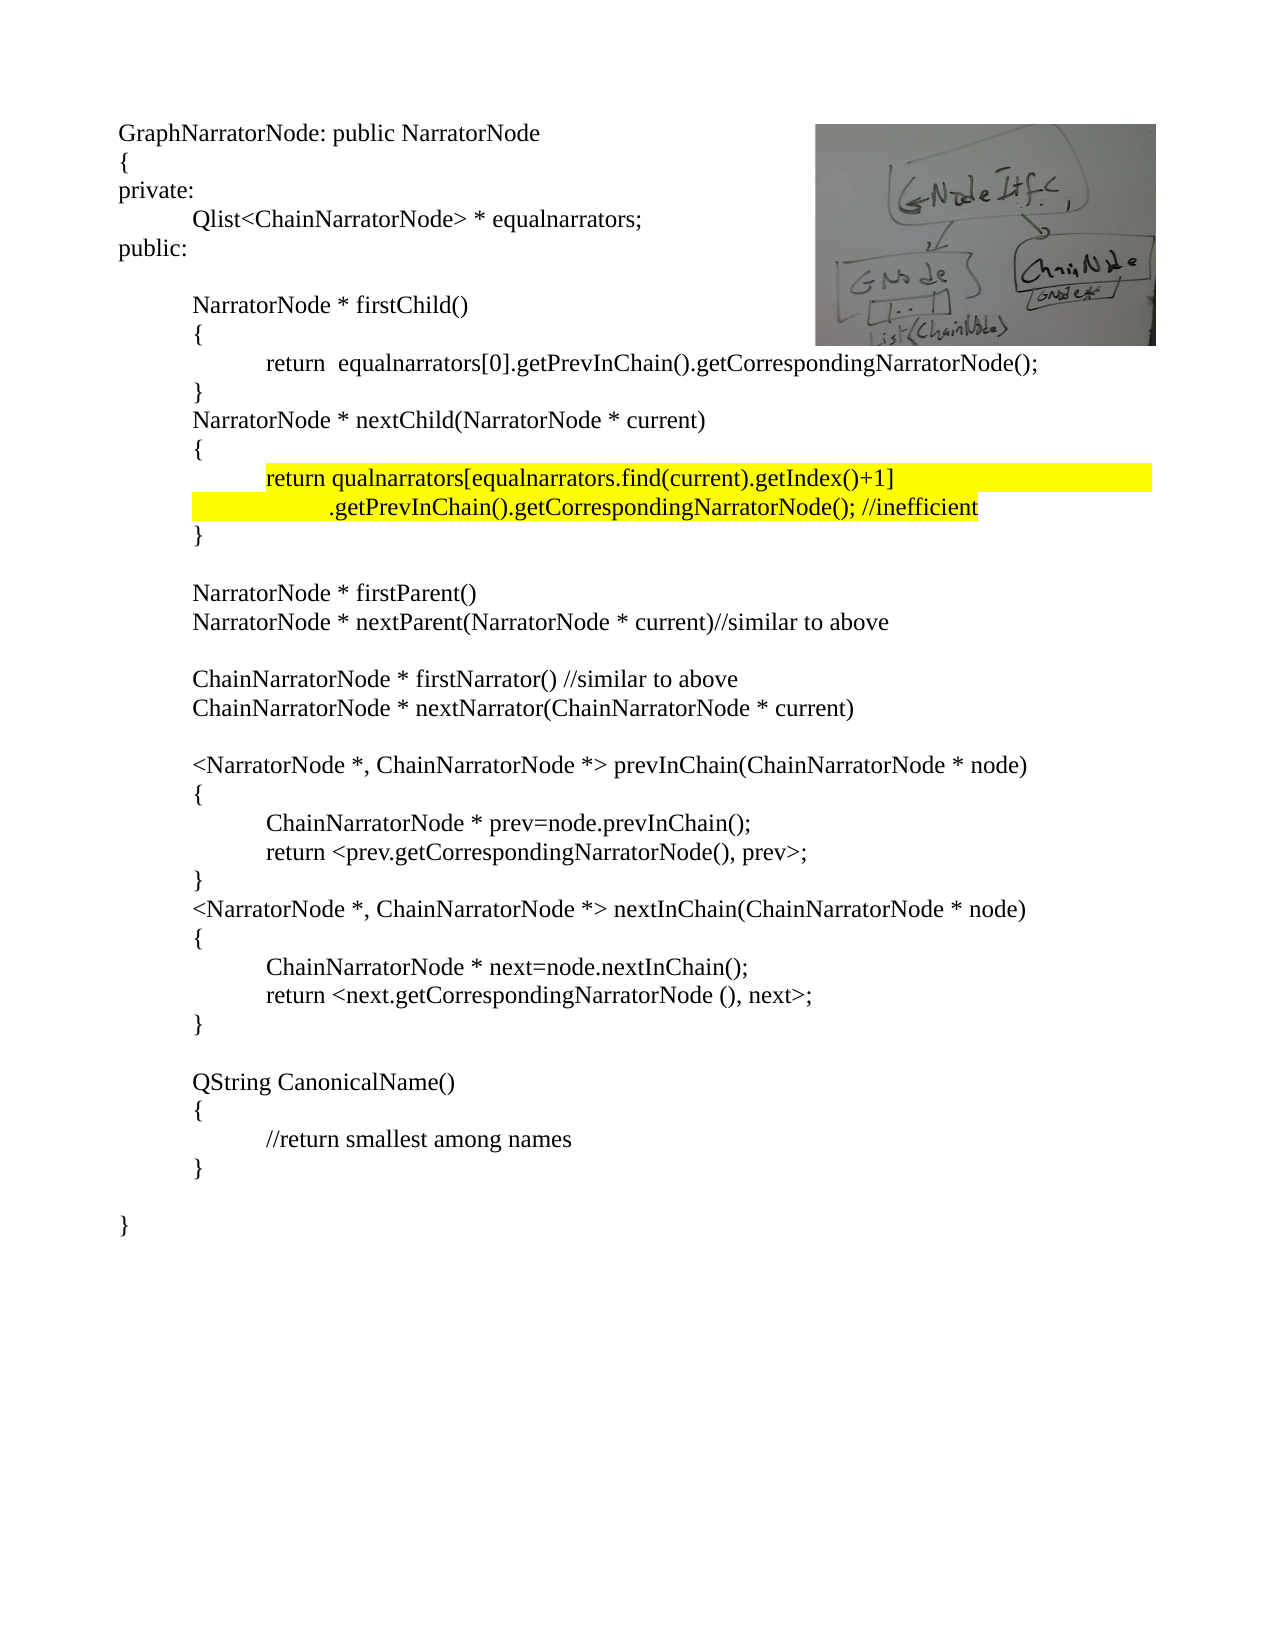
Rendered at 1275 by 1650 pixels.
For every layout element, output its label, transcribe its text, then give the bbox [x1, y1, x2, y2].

text NarratorNode * nextChild(NarratorNode * current) [192, 406, 1157, 434]
text QString CanonicalName() [118, 1067, 1157, 1096]
text } [192, 521, 1157, 549]
text return equalnarrators[0].getPrevInChain().getCorrespondingNarratorNode(); [192, 348, 1157, 377]
text public: [118, 233, 815, 262]
text ChainNarratorNode * prev=node.prevInChain(); [192, 808, 1157, 837]
text NarratorNode * firstParent() [192, 578, 1157, 607]
text //return smallest among names [192, 1124, 1157, 1153]
text } [118, 1153, 1157, 1182]
text <NarratorNode *, ChainNarratorNode *> nextInChain(ChainNarratorNode * node) [192, 894, 1157, 923]
text Qlist<ChainNarratorNode> * equalnarrators; [118, 204, 815, 233]
text { [192, 319, 1157, 348]
text { [192, 779, 1157, 808]
text { [118, 147, 815, 176]
text } [192, 377, 1157, 406]
text return qualnarrators[equalnarrators.find(current).getIndex()+1] .getPrevInChain().getCorrespondingNarratorNode(); //inefficient [192, 463, 1157, 521]
text ChainNarratorNode * nextNarrator(ChainNarratorNode * current) [192, 693, 1157, 722]
picture [815, 124, 1156, 346]
text private: [118, 176, 815, 204]
text } [118, 1211, 1157, 1239]
text <NarratorNode *, ChainNarratorNode *> prevInChain(ChainNarratorNode * node) [192, 751, 1157, 779]
text } [192, 1009, 1157, 1038]
text { [192, 1096, 1157, 1124]
text { [192, 923, 1157, 952]
text { [192, 434, 1157, 463]
text return <prev.getCorrespondingNarratorNode(), prev>; [192, 837, 1157, 866]
text GraphNarratorNode: public NarratorNode [118, 118, 1157, 147]
text ChainNarratorNode * firstNarrator() //similar to above [192, 664, 1157, 693]
text NarratorNode * firstChild() [192, 291, 815, 319]
text NarratorNode * nextParent(NarratorNode * current)//similar to above [192, 607, 1157, 636]
text ChainNarratorNode * next=node.nextInChain(); [192, 952, 1157, 981]
text } [192, 866, 1157, 894]
text return <next.getCorrespondingNarratorNode (), next>; [192, 981, 1157, 1009]
